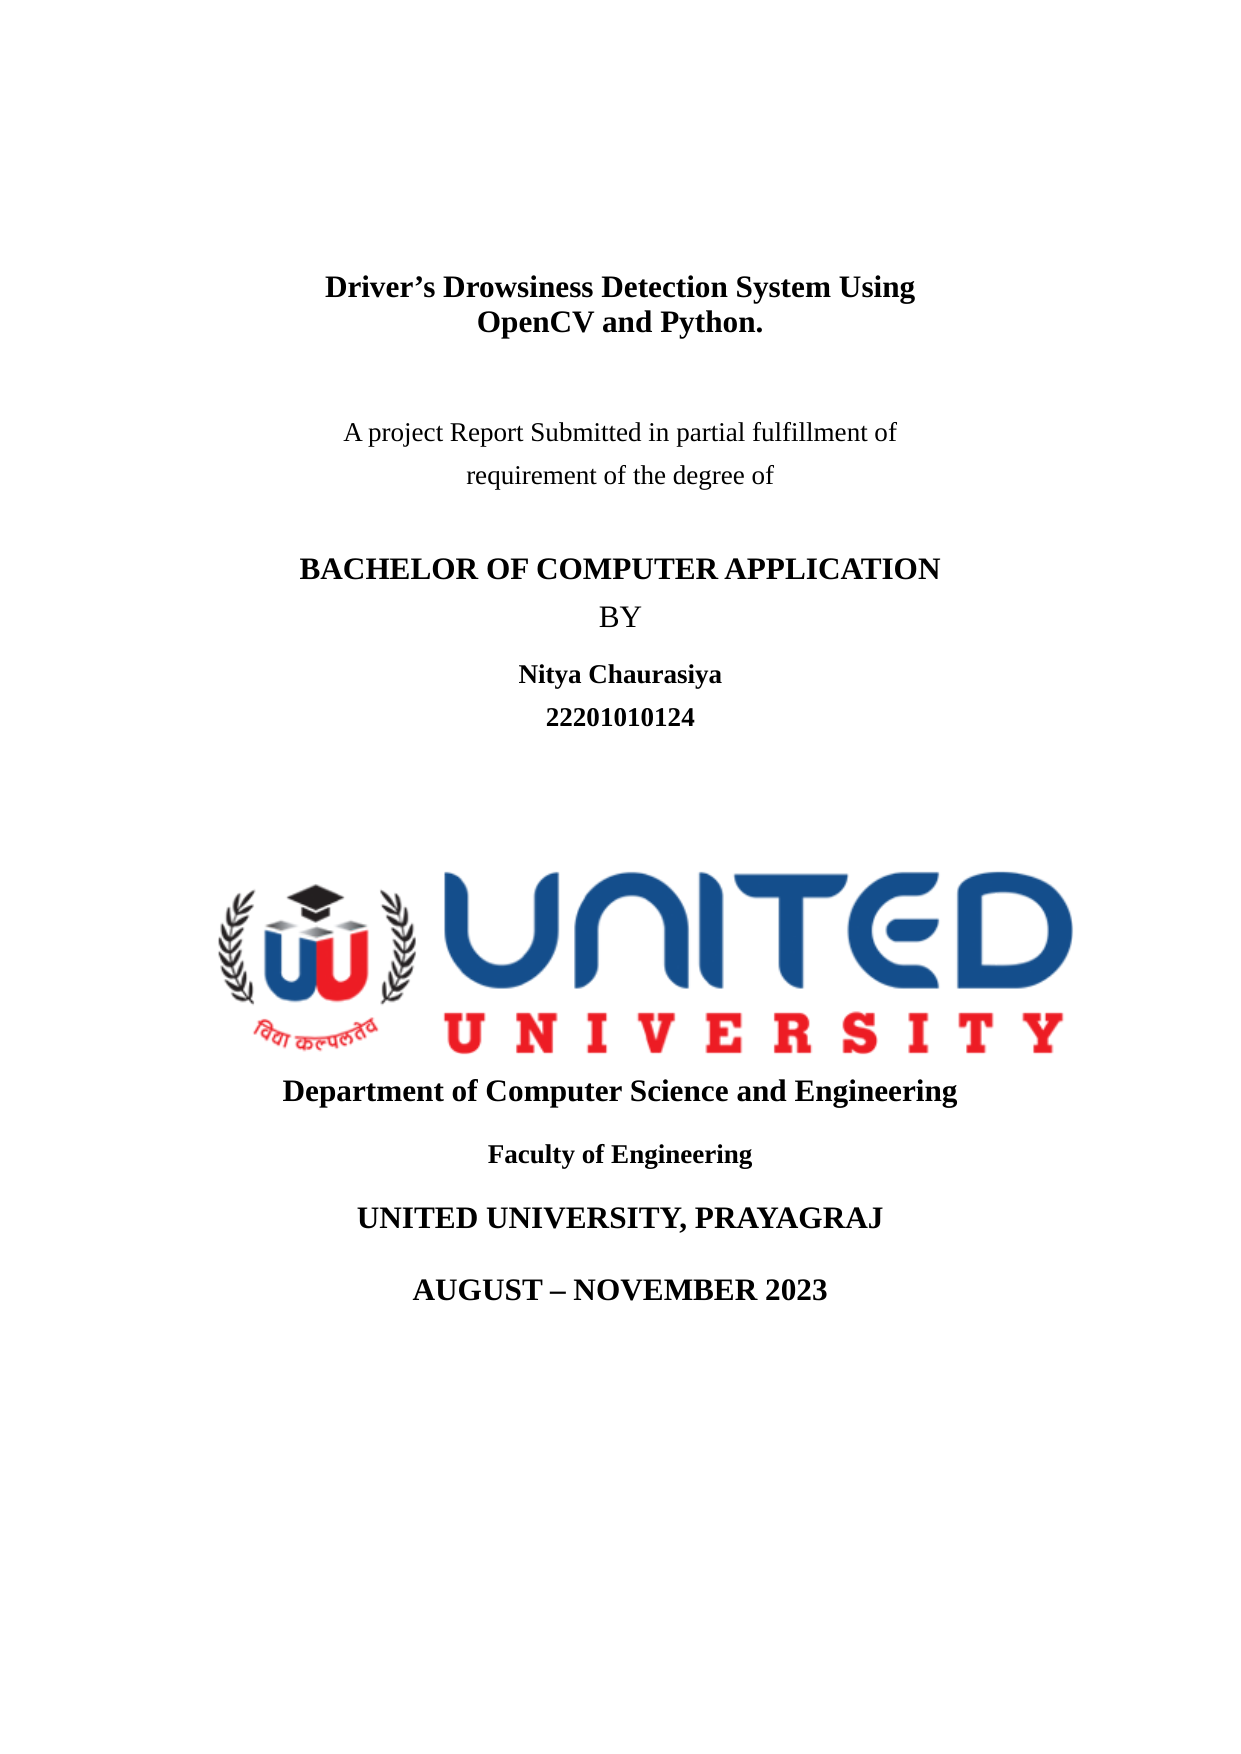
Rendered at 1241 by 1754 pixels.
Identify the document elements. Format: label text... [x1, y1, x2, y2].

text Department of Computer Science and Engineering [124, 976, 1116, 1109]
text Faculty of Engineering [124, 1138, 1116, 1169]
text requirement of the degree of [124, 459, 1116, 490]
text BY [124, 598, 1116, 634]
text Nitya Chaurasiya [124, 658, 1116, 689]
text A project Report Submitted in partial fulfillment of [124, 416, 1116, 447]
text UNITED UNIVERSITY, PRAYAGRAJ [124, 1199, 1116, 1235]
text BACHELOR OF COMPUTER APPLICATION [124, 550, 1116, 586]
text AUGUST – NOVEMBER 2023 [124, 1271, 1116, 1307]
text 22201010124 [124, 701, 1116, 732]
text Driver’s Drowsiness Detection System Using [124, 268, 1116, 304]
text OpenCV and Python. [124, 304, 1116, 340]
